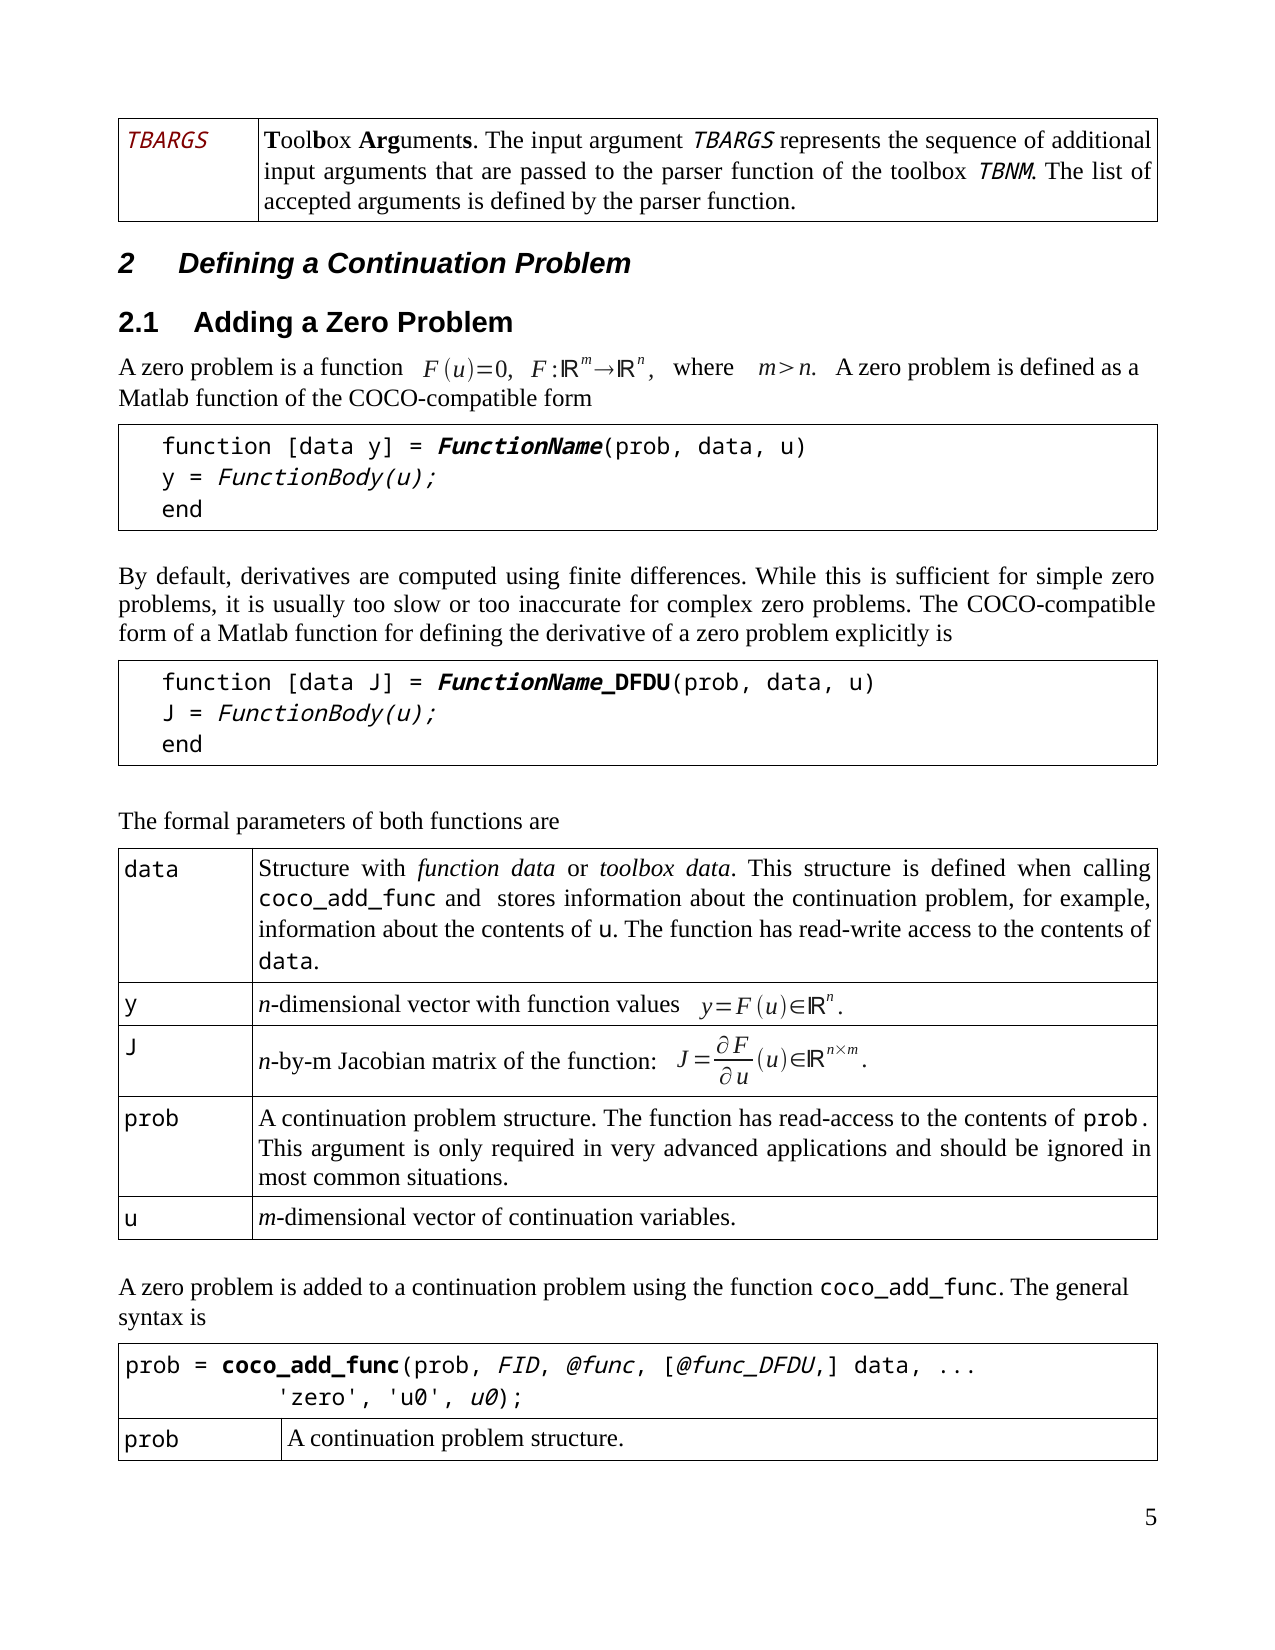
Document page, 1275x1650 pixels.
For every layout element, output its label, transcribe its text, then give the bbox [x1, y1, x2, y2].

table_header data [119, 849, 252, 982]
table_cell prob [119, 1097, 252, 1196]
table_cell n-dimensional vector with function values [253, 983, 1157, 1025]
table_header function [data y] = FunctionName(prob, data, u) y = FunctionBody(u); end [119, 425, 1157, 529]
table_cell J [119, 1026, 252, 1096]
text A zero problem is added to a continuation problem using the function coco_add_func. The general syntax is [118, 1271, 1157, 1331]
table_cell A continuation problem structure. [282, 1419, 1157, 1460]
table_cell A continuation problem structure. The function has read-access to the contents of prob. This argument is only required in very advanced applications and should be ignored in most common situations. [253, 1097, 1157, 1196]
table_cell TBARGS [119, 119, 258, 221]
table_header Structure with function data or toolbox data. This structure is defined when calling coco_add_func and stores information about the continuation problem, for example, information about the contents of u. The function has read-write access to the contents of data. [253, 849, 1157, 982]
table_cell u [119, 1197, 252, 1239]
table_header prob = coco_add_func(prob, FID, @func, [@func_DFDU,] data, ... 'zero', 'u0', u0); [119, 1344, 1157, 1417]
table_header function [data J] = FunctionName_DFDU(prob, data, u) J = FunctionBody(u); end [119, 661, 1157, 765]
text The formal parameters of both functions are [118, 806, 1157, 835]
table_cell Toolbox Arguments. The input argument TBARGS represents the sequence of additional input arguments that are passed to the parser function of the toolbox TBNM. The list of accepted arguments is defined by the parser function. [259, 119, 1157, 221]
subtitle Adding a Zero Problem [118, 304, 1157, 338]
text By default, derivatives are computed using finite differences. While this is sufficient for simple zero problems, it is usually too slow or too inaccurate for complex zero problems. The COCO-compatible form of a Matlab function for defining the derivative of a zero problem explicitly is [118, 561, 1157, 647]
table_cell prob [119, 1419, 281, 1460]
table_cell n-by-m Jacobian matrix of the function: [253, 1026, 1157, 1096]
subtitle Defining a Continuation Problem [118, 246, 1157, 279]
text A zero problem is a functionwhere A zero problem is defined as a Matlab function of the COCO-compatible form [118, 351, 1157, 412]
table_cell m-dimensional vector of continuation variables. [253, 1197, 1157, 1239]
table_cell y [119, 983, 252, 1025]
